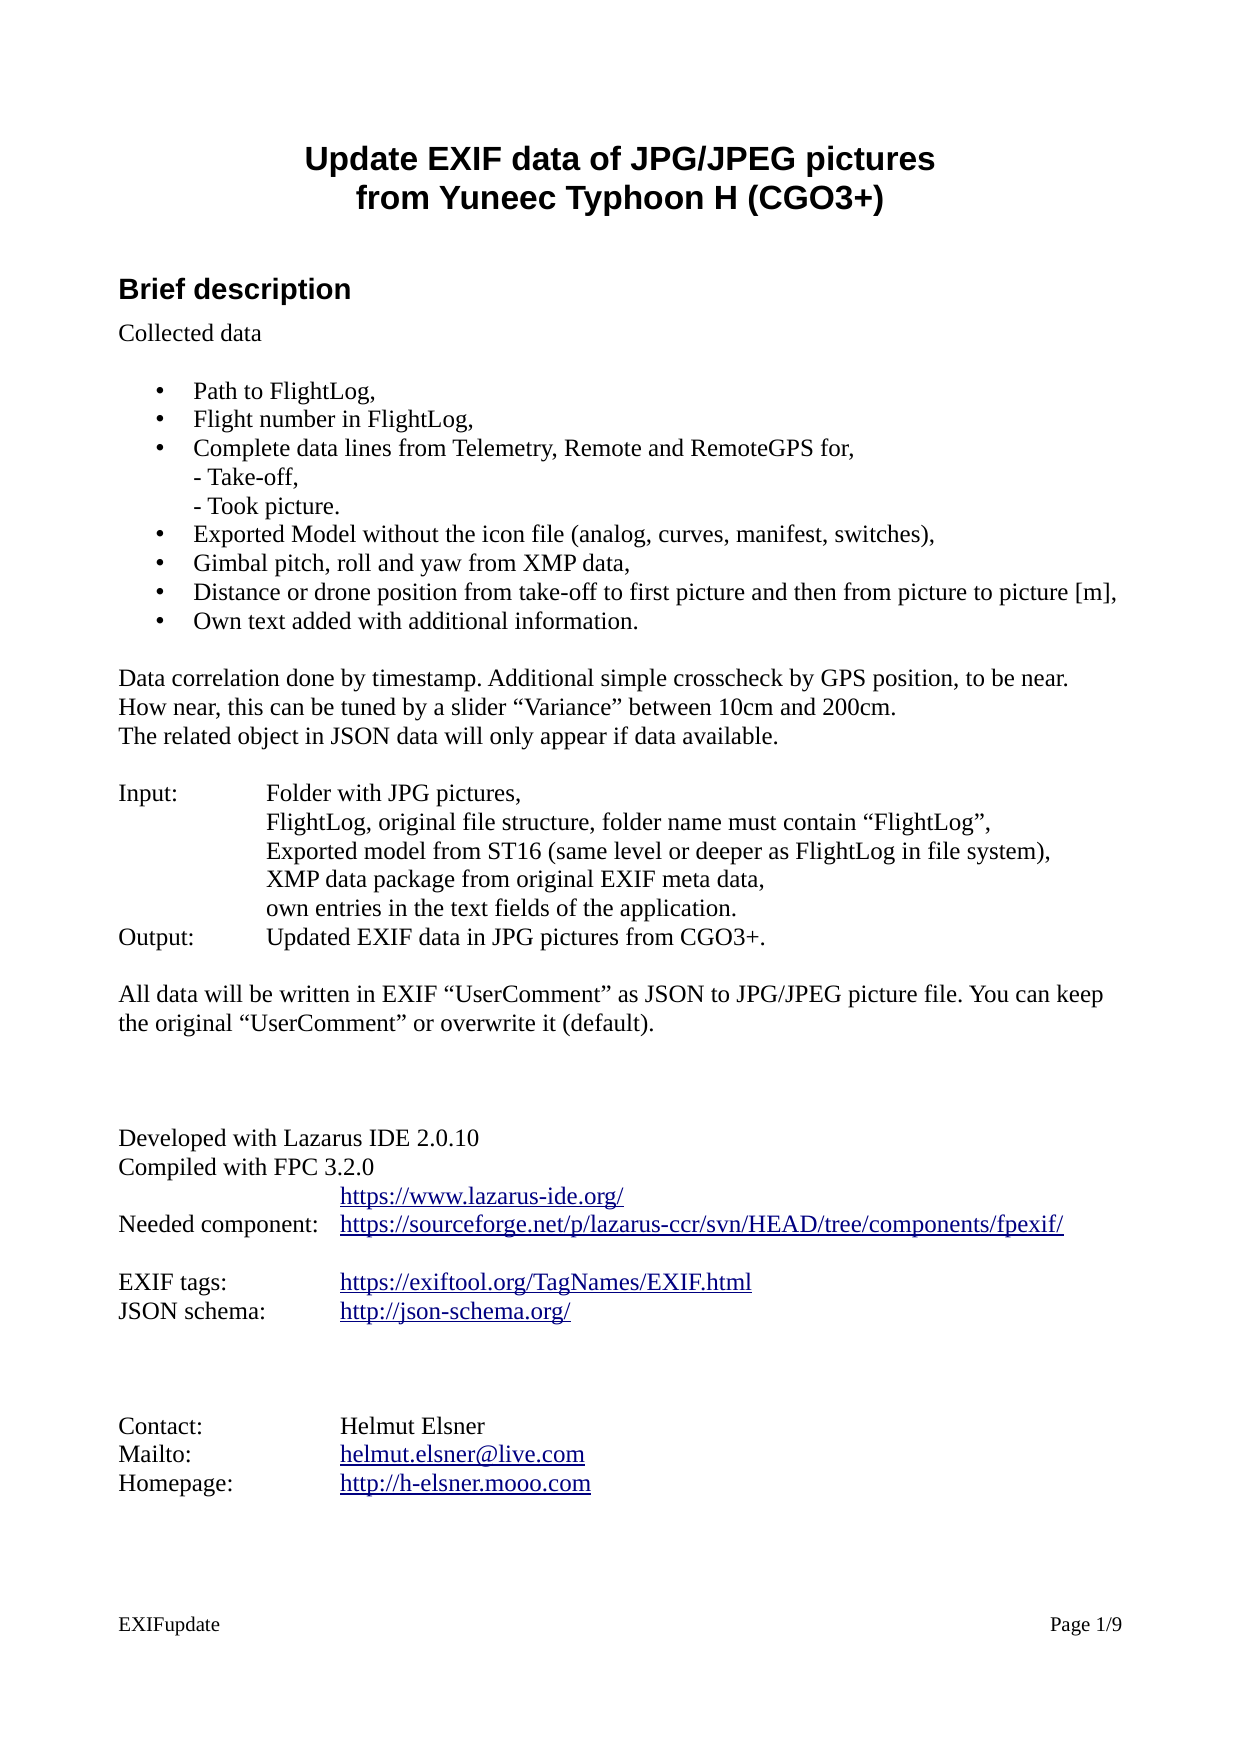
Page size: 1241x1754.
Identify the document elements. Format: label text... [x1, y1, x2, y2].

text Developed with Lazarus IDE 2.0.10 [118, 1123, 1122, 1152]
list Exported Model without the icon file (analog, curves, manifest, switches), [156, 519, 1122, 548]
text XMP data package from original EXIF meta data, own entries in the text fields of the application. [118, 864, 1122, 922]
list Flight number in FlightLog, [156, 404, 1122, 433]
text The related object in JSON data will only appear if data available. [118, 721, 1122, 749]
subtitle Update EXIF data of JPG/JPEG pictures from Yuneec Typhoon H (CGO3+) [118, 139, 1122, 216]
subtitle Brief description [118, 272, 1122, 306]
text EXIF tags: https://exiftool.org/TagNames/EXIF.html [118, 1267, 1122, 1296]
text JSON schema: http://json-schema.org/ [118, 1296, 1122, 1324]
text FlightLog, original file structure, folder name must contain “FlightLog”, [118, 807, 1122, 836]
text Compiled with FPC 3.2.0 [118, 1152, 1122, 1181]
list Own text added with additional information. [156, 606, 1122, 634]
text All data will be written in EXIF “UserComment” as JSON to JPG/JPEG picture file. You can keep the original “UserComment” or overwrite it (default). [118, 979, 1122, 1037]
text Data correlation done by timestamp. Additional simple crosscheck by GPS position, to be near. How near, this can be tuned by a slider “Variance” between 10cm and 200cm. [118, 663, 1122, 721]
list Path to FlightLog, [156, 376, 1122, 404]
list Gimbal pitch, roll and yaw from XMP data, [156, 548, 1122, 577]
text Collected data [118, 318, 1122, 347]
text Input: Folder with JPG pictures, [118, 778, 1122, 807]
text Homepage: http://h-elsner.mooo.com [118, 1468, 1122, 1497]
text Needed component: https://sourceforge.net/p/lazarus-ccr/svn/HEAD/tree/components/fpexif/ [118, 1209, 1122, 1238]
text Mailto: helmut.elsner@live.com [118, 1439, 1122, 1468]
list Distance or drone position from take-off to first picture and then from picture to picture [m], [156, 577, 1122, 606]
list Complete data lines from Telemetry, Remote and RemoteGPS for, - Take-off, - Took picture. [156, 433, 1122, 519]
text Output: Updated EXIF data in JPG pictures from CGO3+. [118, 922, 1122, 951]
text https://www.lazarus-ide.org/ [118, 1181, 1122, 1209]
text Exported model from ST16 (same level or deeper as FlightLog in file system), [118, 836, 1122, 864]
text Contact: Helmut Elsner [118, 1411, 1122, 1439]
